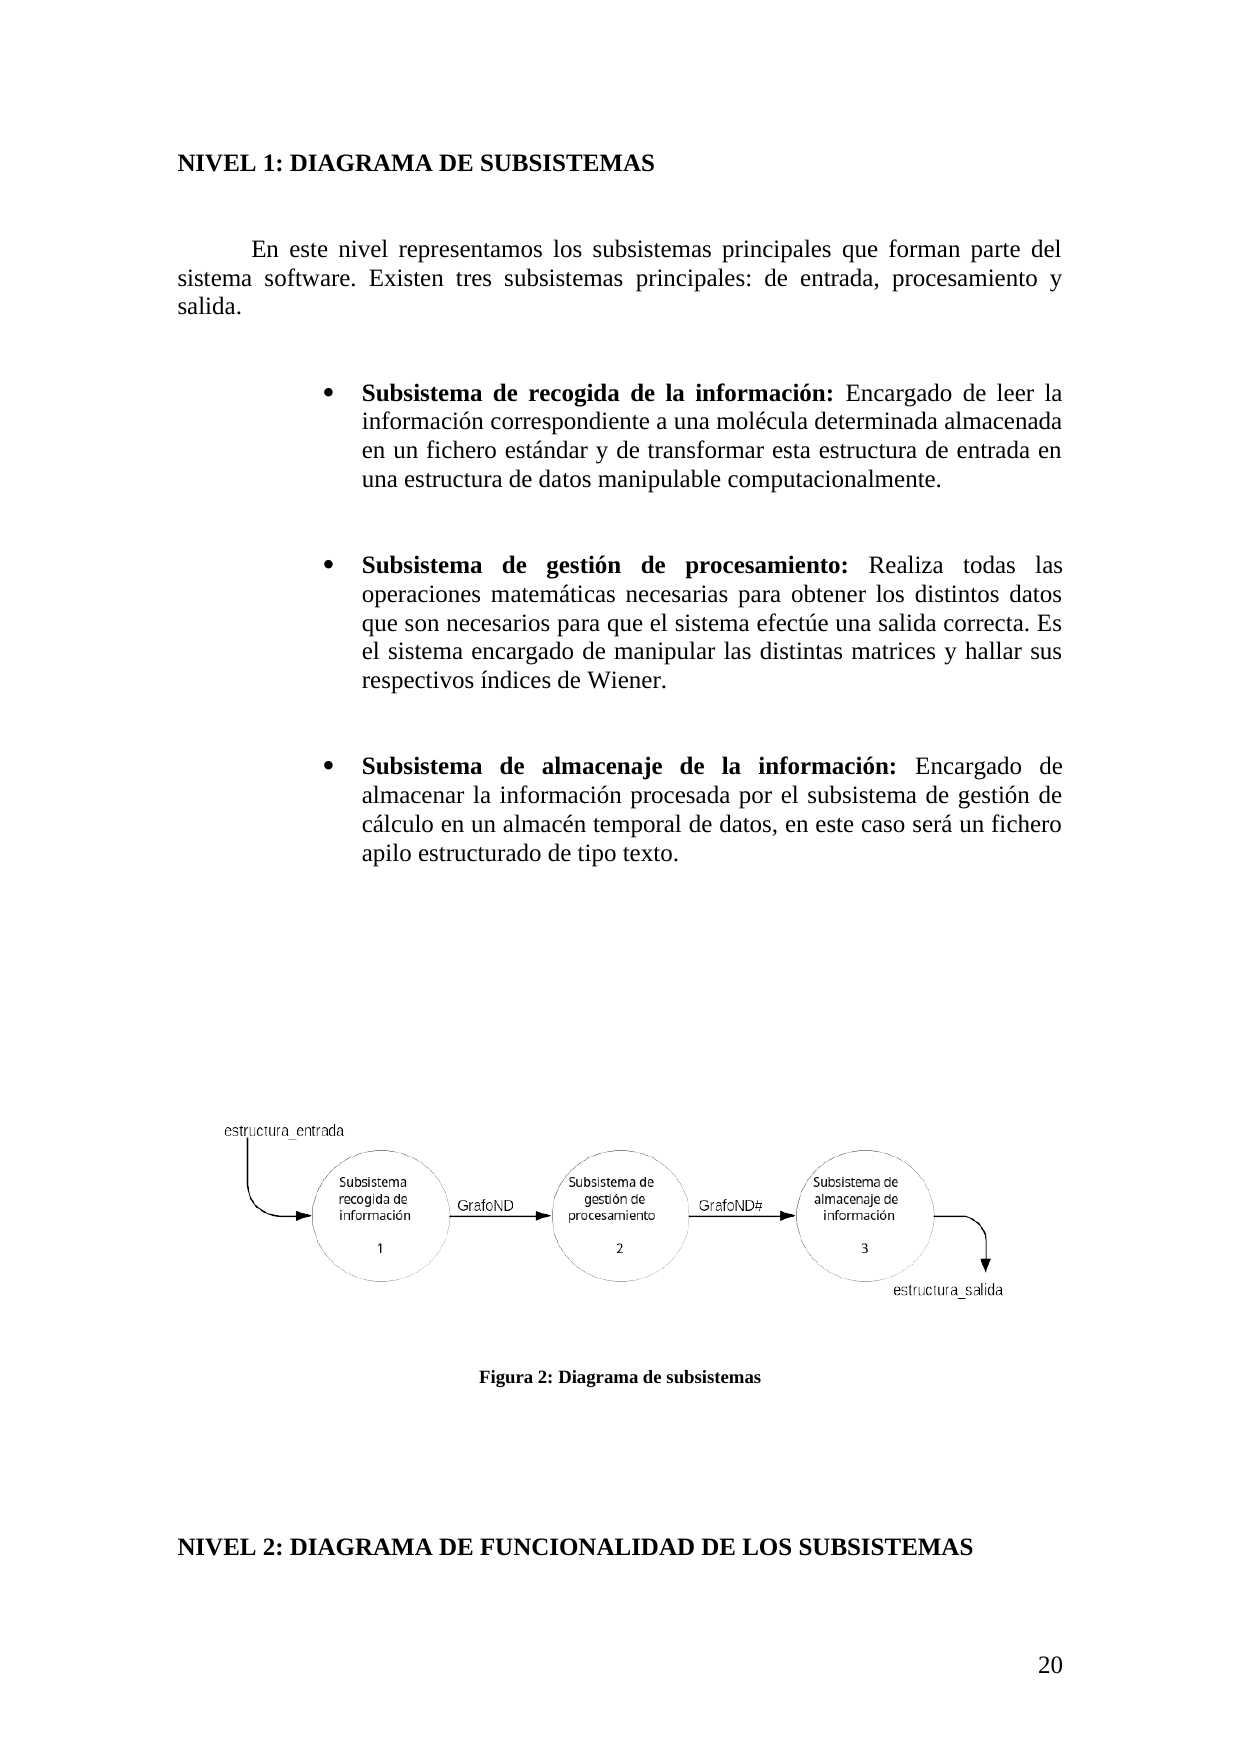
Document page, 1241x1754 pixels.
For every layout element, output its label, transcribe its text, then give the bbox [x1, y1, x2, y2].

subtitle NIVEL 1: DIAGRAMA DE SUBSISTEMAS [177, 148, 1063, 176]
text Figura 2: Diagrama de subsistemas [177, 1366, 1063, 1388]
list Subsistema de almacenaje de la información: Encargado de almacenar la información procesada por el subsistema de gestión de cálculo en un almacén temporal de datos, en este caso será un fichero apilo estructurado de tipo texto. [324, 751, 1063, 866]
list Subsistema de recogida de la información: Encargado de leer la información correspondiente a una molécula determinada almacenada en un fichero estándar y de transformar esta estructura de entrada en una estructura de datos manipulable computacionalmente. [324, 378, 1063, 493]
list Subsistema de gestión de procesamiento: Realiza todas las operaciones matemáticas necesarias para obtener los distintos datos que son necesarios para que el sistema efectúe una salida correcta. Es el sistema encargado de manipular las distintas matrices y hallar sus respectivos índices de Wiener. [324, 550, 1063, 694]
text En este nivel representamos los subsistemas principales que forman parte del sistema software. Existen tres subsistemas principales: de entrada, procesamiento y salida. [177, 234, 1063, 320]
subtitle NIVEL 2: DIAGRAMA DE FUNCIONALIDAD DE LOS SUBSISTEMAS [177, 1532, 1063, 1561]
